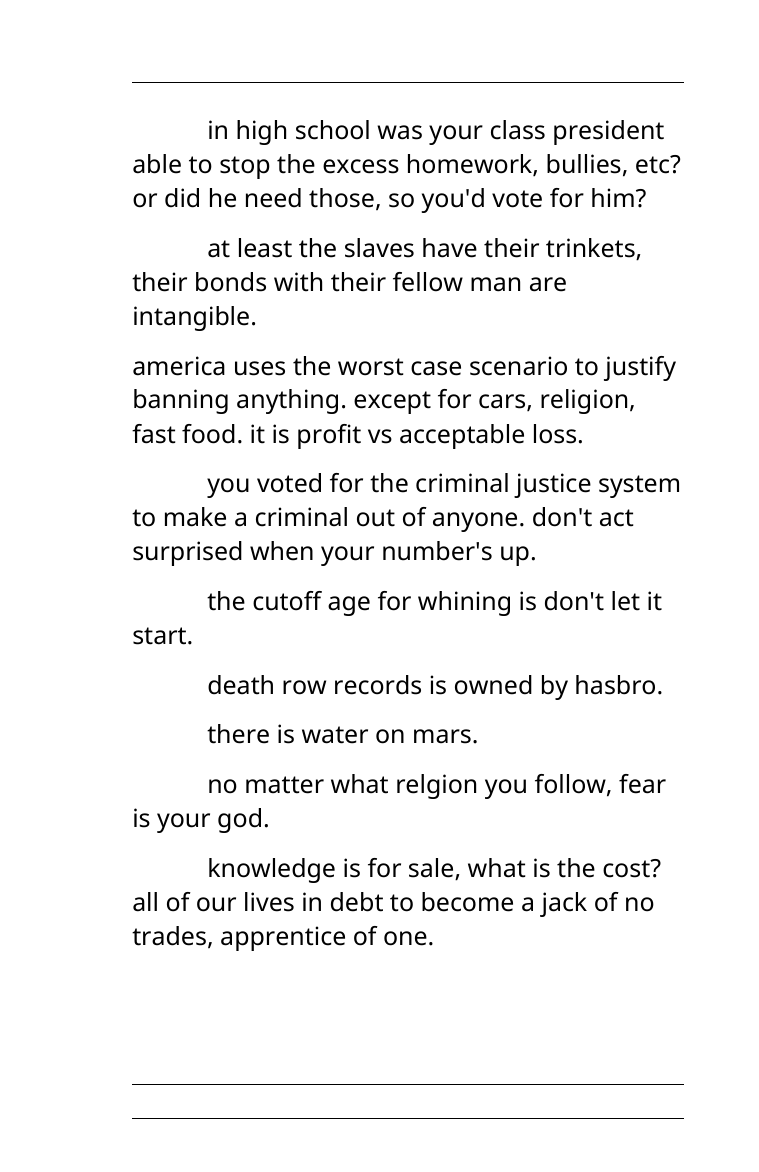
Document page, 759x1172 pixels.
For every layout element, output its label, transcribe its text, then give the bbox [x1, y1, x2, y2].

text knowledge is for sale, what is the cost? all of our lives in debt to become a jack of no trades, apprentice of one. [132, 851, 684, 953]
text you voted for the criminal justice system to make a criminal out of anyone. don't act surprised when your number's up. [132, 466, 684, 568]
text at least the slaves have their trinkets, their bonds with their fellow man are intangible. [132, 230, 684, 332]
text the cutoff age for whining is don't let it start. [132, 584, 684, 652]
text there is water on mars. [132, 717, 684, 751]
text no matter what relgion you follow, fear is your god. [132, 767, 684, 835]
text america uses the worst case scenario to justify banning anything. except for cars, religion, fast food. it is profit vs acceptable loss. [132, 348, 684, 450]
text in high school was your class president able to stop the excess homework, bullies, etc? or did he need those, so you'd vote for him? [132, 112, 684, 215]
text death row records is owned by hasbro. [132, 667, 684, 702]
